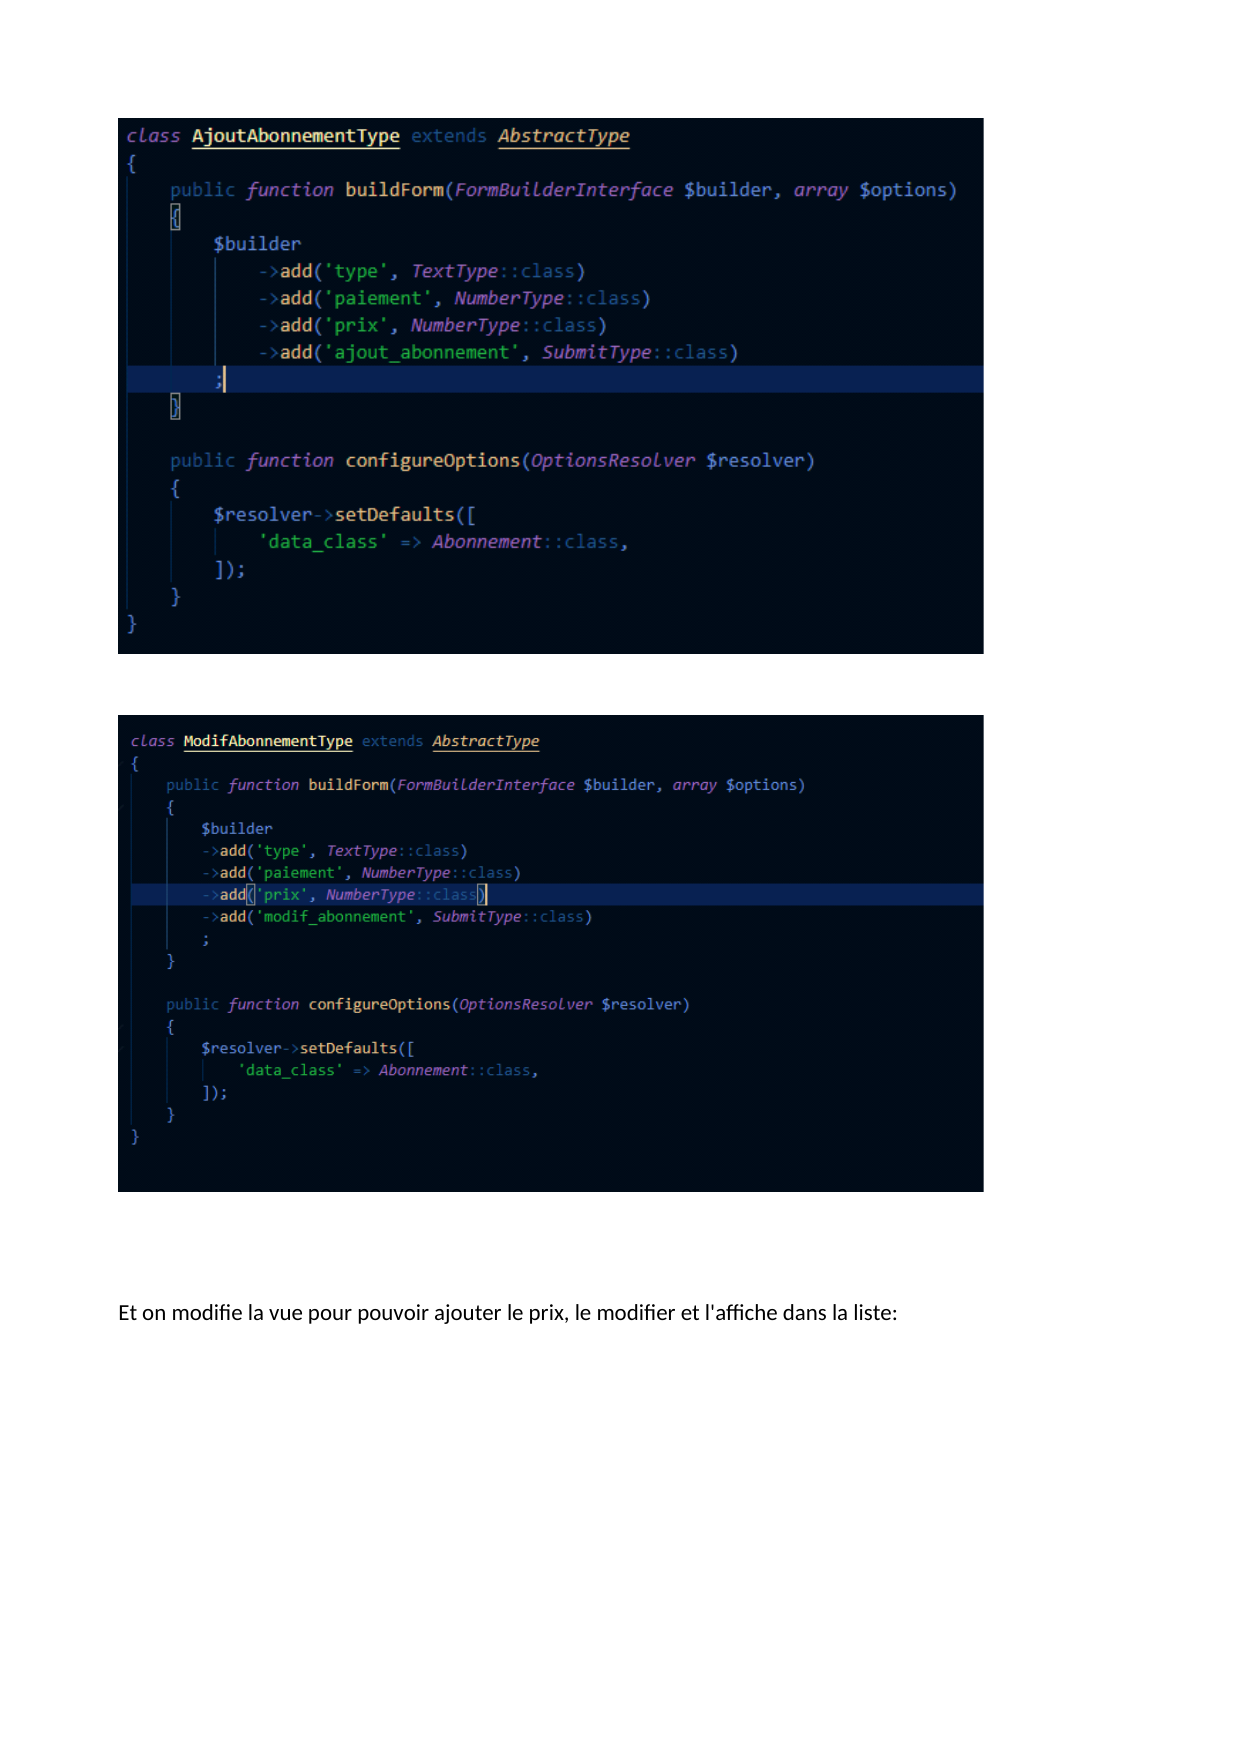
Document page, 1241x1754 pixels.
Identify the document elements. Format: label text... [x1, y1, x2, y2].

text Et on modifie la vue pour pouvoir ajouter le prix, le modifier et l'affiche dans la liste: [118, 1298, 1122, 1326]
